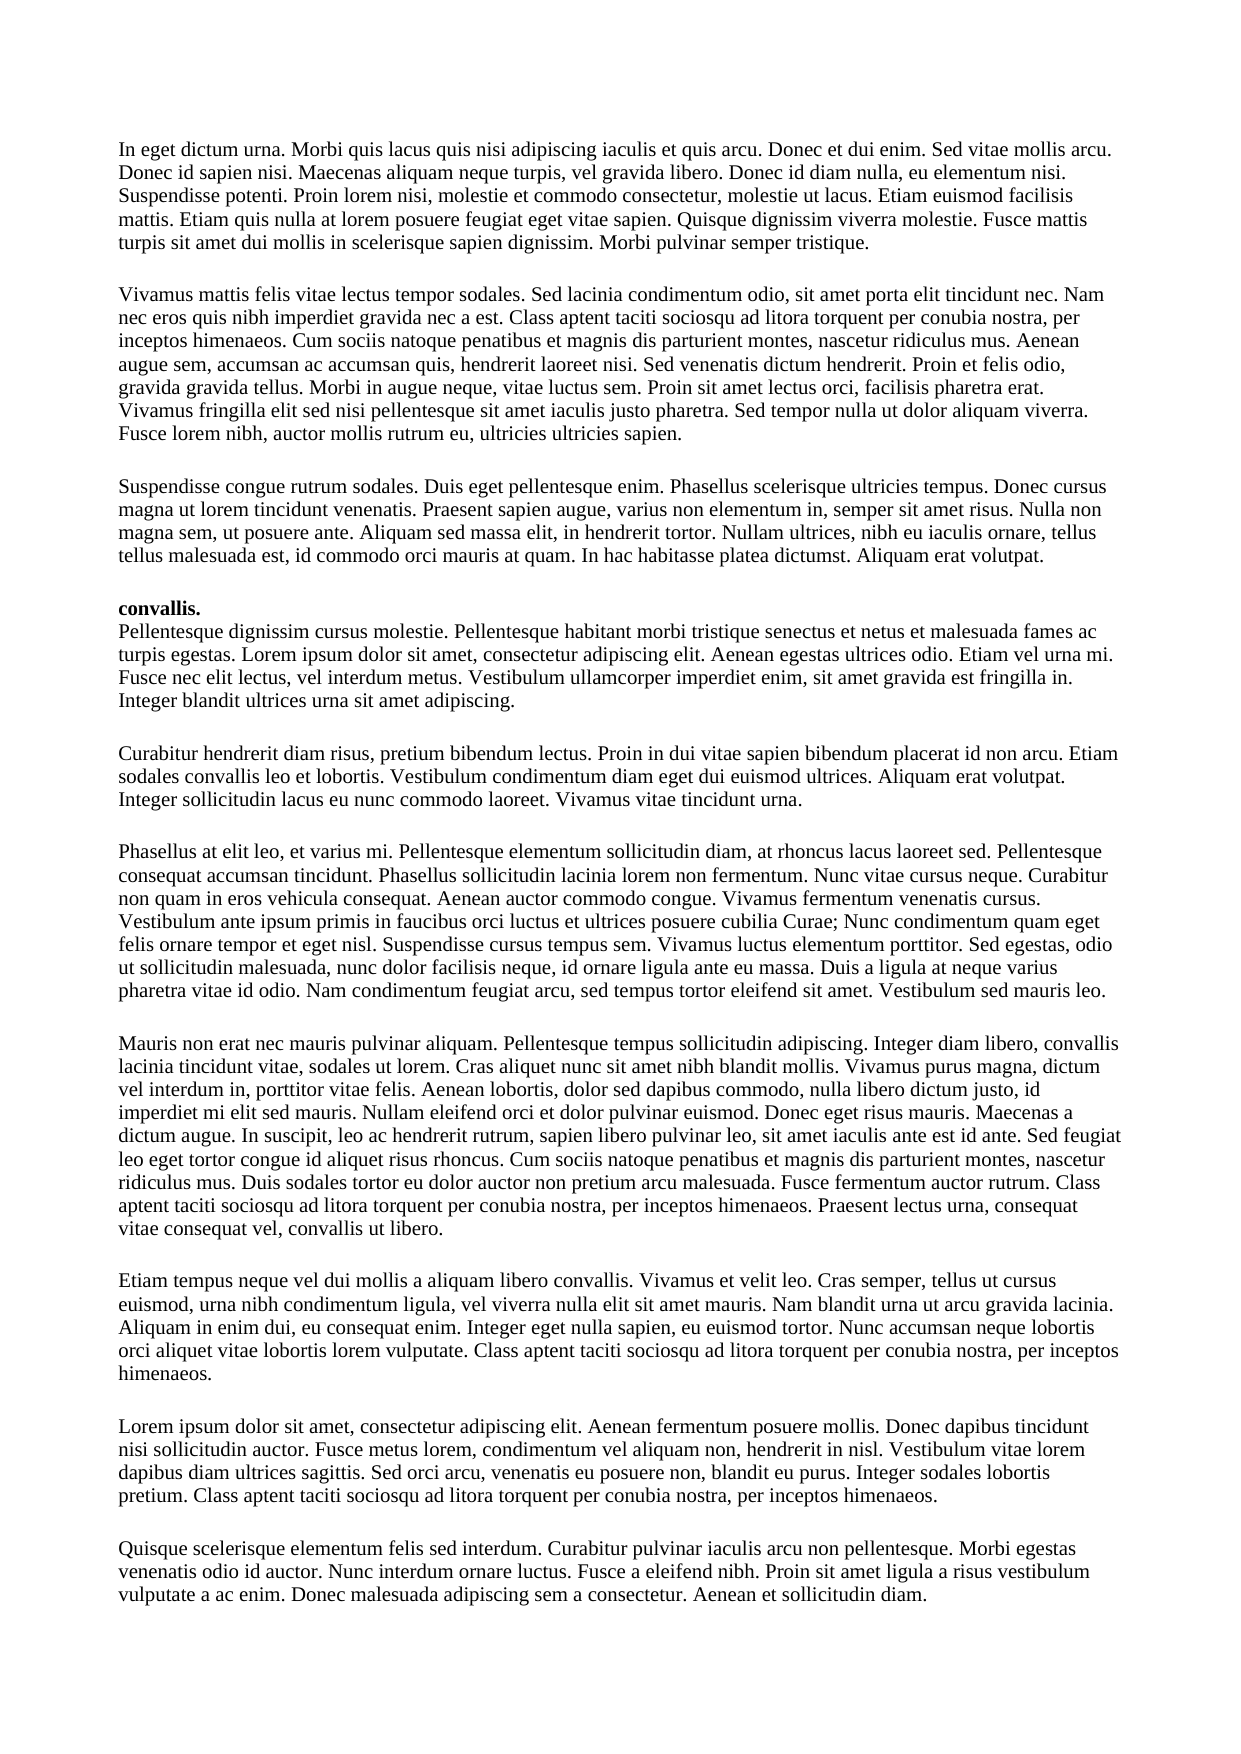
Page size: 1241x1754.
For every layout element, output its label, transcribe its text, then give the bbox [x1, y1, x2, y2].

text convallis. [118, 596, 1122, 619]
text Mauris non erat nec mauris pulvinar aliquam. Pellentesque tempus sollicitudin adipiscing. Integer diam libero, convallis lacinia tincidunt vitae, sodales ut lorem. Cras aliquet nunc sit amet nibh blandit mollis. Vivamus purus magna, dictum vel interdum in, porttitor vitae felis. Aenean lobortis, dolor sed dapibus commodo, nulla libero dictum justo, id imperdiet mi elit sed mauris. Nullam eleifend orci et dolor pulvinar euismod. Donec eget risus mauris. Maecenas a dictum augue. In suscipit, leo ac hendrerit rutrum, sapien libero pulvinar leo, sit amet iaculis ante est id ante. Sed feugiat leo eget tortor congue id aliquet risus rhoncus. Cum sociis natoque penatibus et magnis dis parturient montes, nascetur ridiculus mus. Duis sodales tortor eu dolor auctor non pretium arcu malesuada. Fusce fermentum auctor rutrum. Class aptent taciti sociosqu ad litora torquent per conubia nostra, per inceptos himenaeos. Praesent lectus urna, consequat vitae consequat vel, convallis ut libero. [118, 1032, 1122, 1240]
text In eget dictum urna. Morbi quis lacus quis nisi adipiscing iaculis et quis arcu. Donec et dui enim. Sed vitae mollis arcu. Donec id sapien nisi. Maecenas aliquam neque turpis, vel gravida libero. Donec id diam nulla, eu elementum nisi. Suspendisse potenti. Proin lorem nisi, molestie et commodo consectetur, molestie ut lacus. Etiam euismod facilisis mattis. Etiam quis nulla at lorem posuere feugiat eget vitae sapien. Quisque dignissim viverra molestie. Fusce mattis turpis sit amet dui mollis in scelerisque sapien dignissim. Morbi pulvinar semper tristique. [118, 138, 1122, 254]
text Phasellus at elit leo, et varius mi. Pellentesque elementum sollicitudin diam, at rhoncus lacus laoreet sed. Pellentesque consequat accumsan tincidunt. Phasellus sollicitudin lacinia lorem non fermentum. Nunc vitae cursus neque. Curabitur non quam in eros vehicula consequat. Aenean auctor commodo congue. Vivamus fermentum venenatis cursus. Vestibulum ante ipsum primis in faucibus orci luctus et ultrices posuere cubilia Curae; Nunc condimentum quam eget felis ornare tempor et eget nisl. Suspendisse cursus tempus sem. Vivamus luctus elementum porttitor. Sed egestas, odio ut sollicitudin malesuada, nunc dolor facilisis neque, id ornare ligula ante eu massa. Duis a ligula at neque varius pharetra vitae id odio. Nam condimentum feugiat arcu, sed tempus tortor eleifend sit amet. Vestibulum sed mauris leo. [118, 840, 1122, 1002]
text Suspendisse congue rutrum sodales. Duis eget pellentesque enim. Phasellus scelerisque ultricies tempus. Donec cursus magna ut lorem tincidunt venenatis. Praesent sapien augue, varius non elementum in, semper sit amet risus. Nulla non magna sem, ut posuere ante. Aliquam sed massa elit, in hendrerit tortor. Nullam ultrices, nibh eu iaculis ornare, tellus tellus malesuada est, id commodo orci mauris at quam. In hac habitasse platea dictumst. Aliquam erat volutpat. [118, 474, 1122, 567]
text Pellentesque dignissim cursus molestie. Pellentesque habitant morbi tristique senectus et netus et malesuada fames ac turpis egestas. Lorem ipsum dolor sit amet, consectetur adipiscing elit. Aenean egestas ultrices odio. Etiam vel urna mi. Fusce nec elit lectus, vel interdum metus. Vestibulum ullamcorper imperdiet enim, sit amet gravida est fringilla in. Integer blandit ultrices urna sit amet adipiscing. [118, 619, 1122, 712]
text Lorem ipsum dolor sit amet, consectetur adipiscing elit. Aenean fermentum posuere mollis. Donec dapibus tincidunt nisi sollicitudin auctor. Fusce metus lorem, condimentum vel aliquam non, hendrerit in nisl. Vestibulum vitae lorem dapibus diam ultrices sagittis. Sed orci arcu, venenatis eu posuere non, blandit eu purus. Integer sodales lobortis pretium. Class aptent taciti sociosqu ad litora torquent per conubia nostra, per inceptos himenaeos. [118, 1414, 1122, 1507]
text Quisque scelerisque elementum felis sed interdum. Curabitur pulvinar iaculis arcu non pellentesque. Morbi egestas venenatis odio id auctor. Nunc interdum ornare luctus. Fusce a eleifend nibh. Proin sit amet ligula a risus vestibulum vulputate a ac enim. Donec malesuada adipiscing sem a consectetur. Aenean et sollicitudin diam. [118, 1536, 1122, 1606]
text Etiam tempus neque vel dui mollis a aliquam libero convallis. Vivamus et velit leo. Cras semper, tellus ut cursus euismod, urna nibh condimentum ligula, vel viverra nulla elit sit amet mauris. Nam blandit urna ut arcu gravida lacinia. Aliquam in enim dui, eu consequat enim. Integer eget nulla sapien, eu euismod tortor. Nunc accumsan neque lobortis orci aliquet vitae lobortis lorem vulputate. Class aptent taciti sociosqu ad litora torquent per conubia nostra, per inceptos himenaeos. [118, 1269, 1122, 1385]
text Curabitur hendrerit diam risus, pretium bibendum lectus. Proin in dui vitae sapien bibendum placerat id non arcu. Etiam sodales convallis leo et lobortis. Vestibulum condimentum diam eget dui euismod ultrices. Aliquam erat volutpat. Integer sollicitudin lacus eu nunc commodo laoreet. Vivamus vitae tincidunt urna. [118, 742, 1122, 811]
text Vivamus mattis felis vitae lectus tempor sodales. Sed lacinia condimentum odio, sit amet porta elit tincidunt nec. Nam nec eros quis nibh imperdiet gravida nec a est. Class aptent taciti sociosqu ad litora torquent per conubia nostra, per inceptos himenaeos. Cum sociis natoque penatibus et magnis dis parturient montes, nascetur ridiculus mus. Aenean augue sem, accumsan ac accumsan quis, hendrerit laoreet nisi. Sed venenatis dictum hendrerit. Proin et felis odio, gravida gravida tellus. Morbi in augue neque, vitae luctus sem. Proin sit amet lectus orci, facilisis pharetra erat. Vivamus fringilla elit sed nisi pellentesque sit amet iaculis justo pharetra. Sed tempor nulla ut dolor aliquam viverra. Fusce lorem nibh, auctor mollis rutrum eu, ultricies ultricies sapien. [118, 283, 1122, 445]
